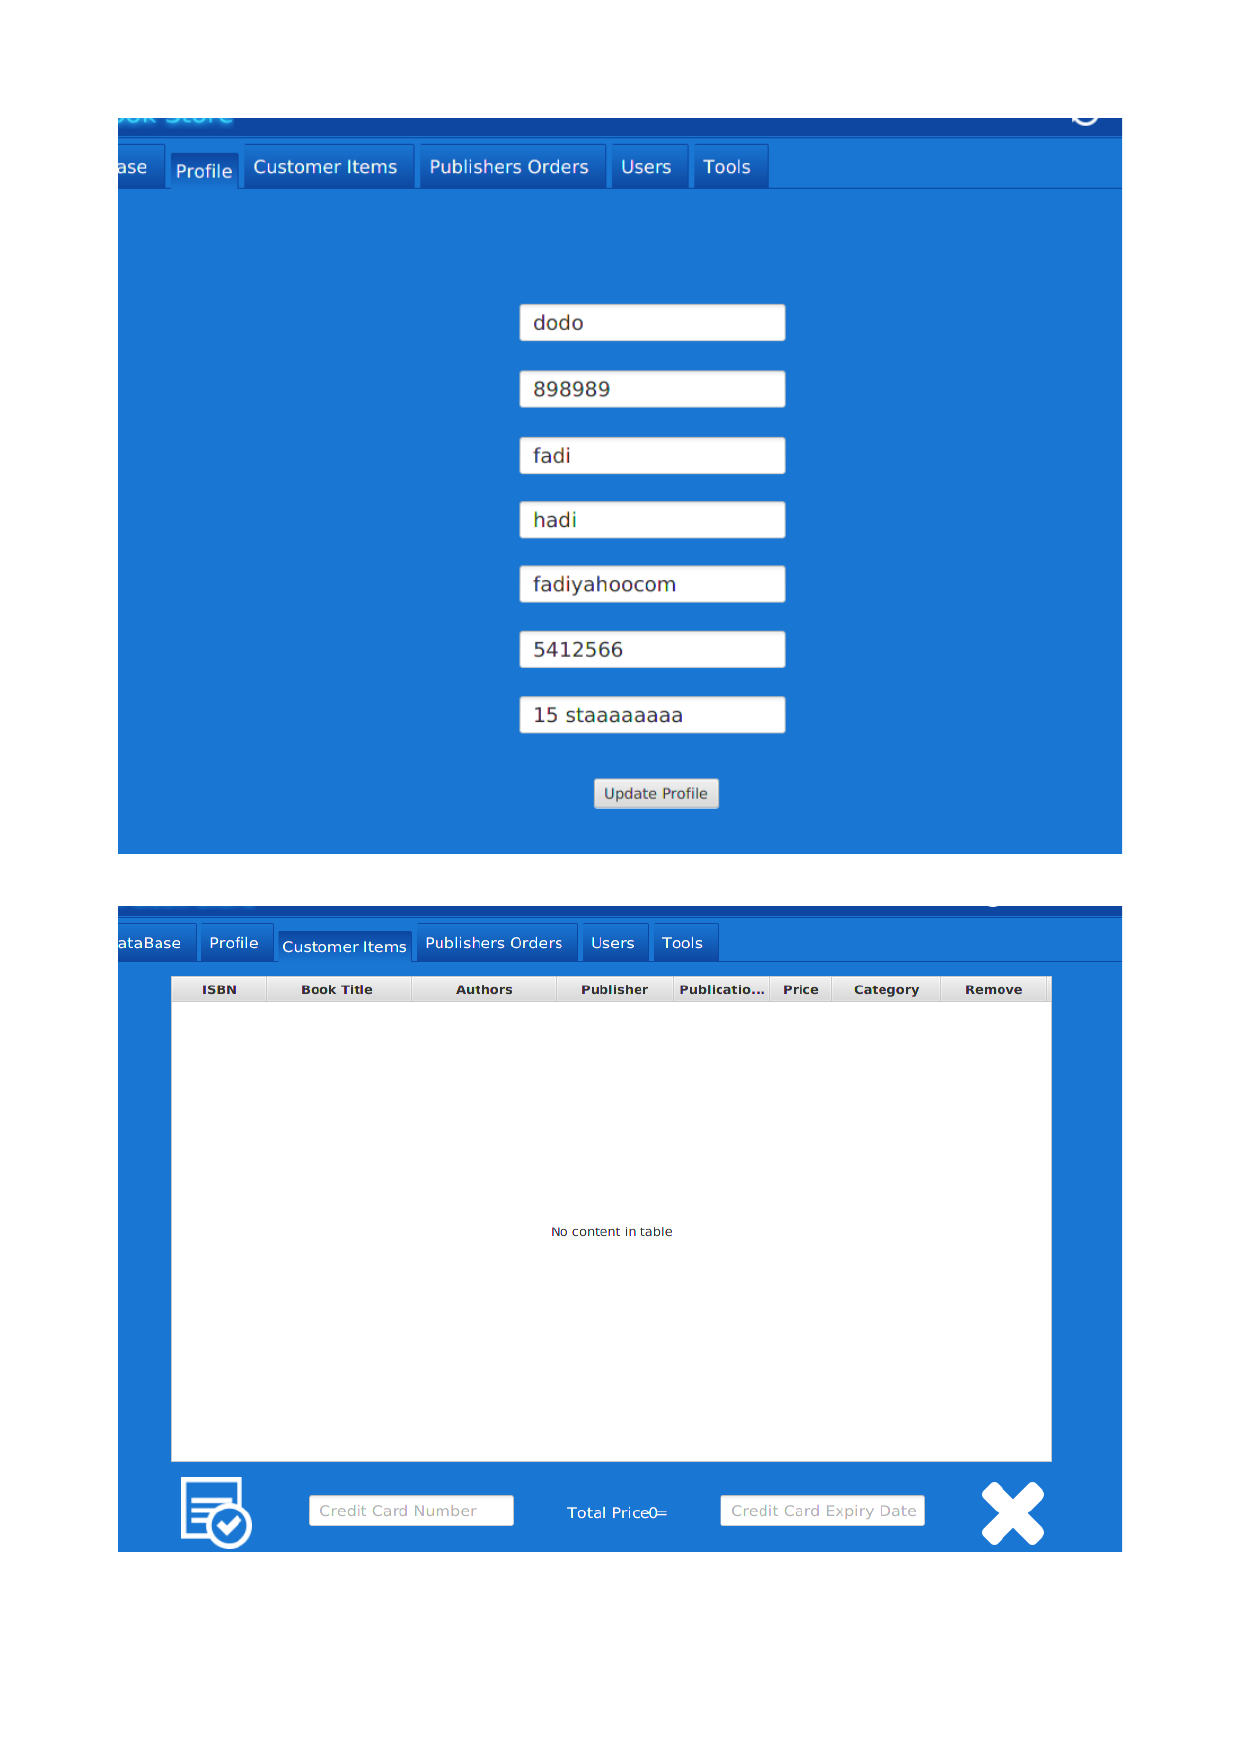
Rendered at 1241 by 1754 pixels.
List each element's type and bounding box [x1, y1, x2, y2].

picture [118, 906, 1123, 1552]
picture [118, 118, 1123, 854]
